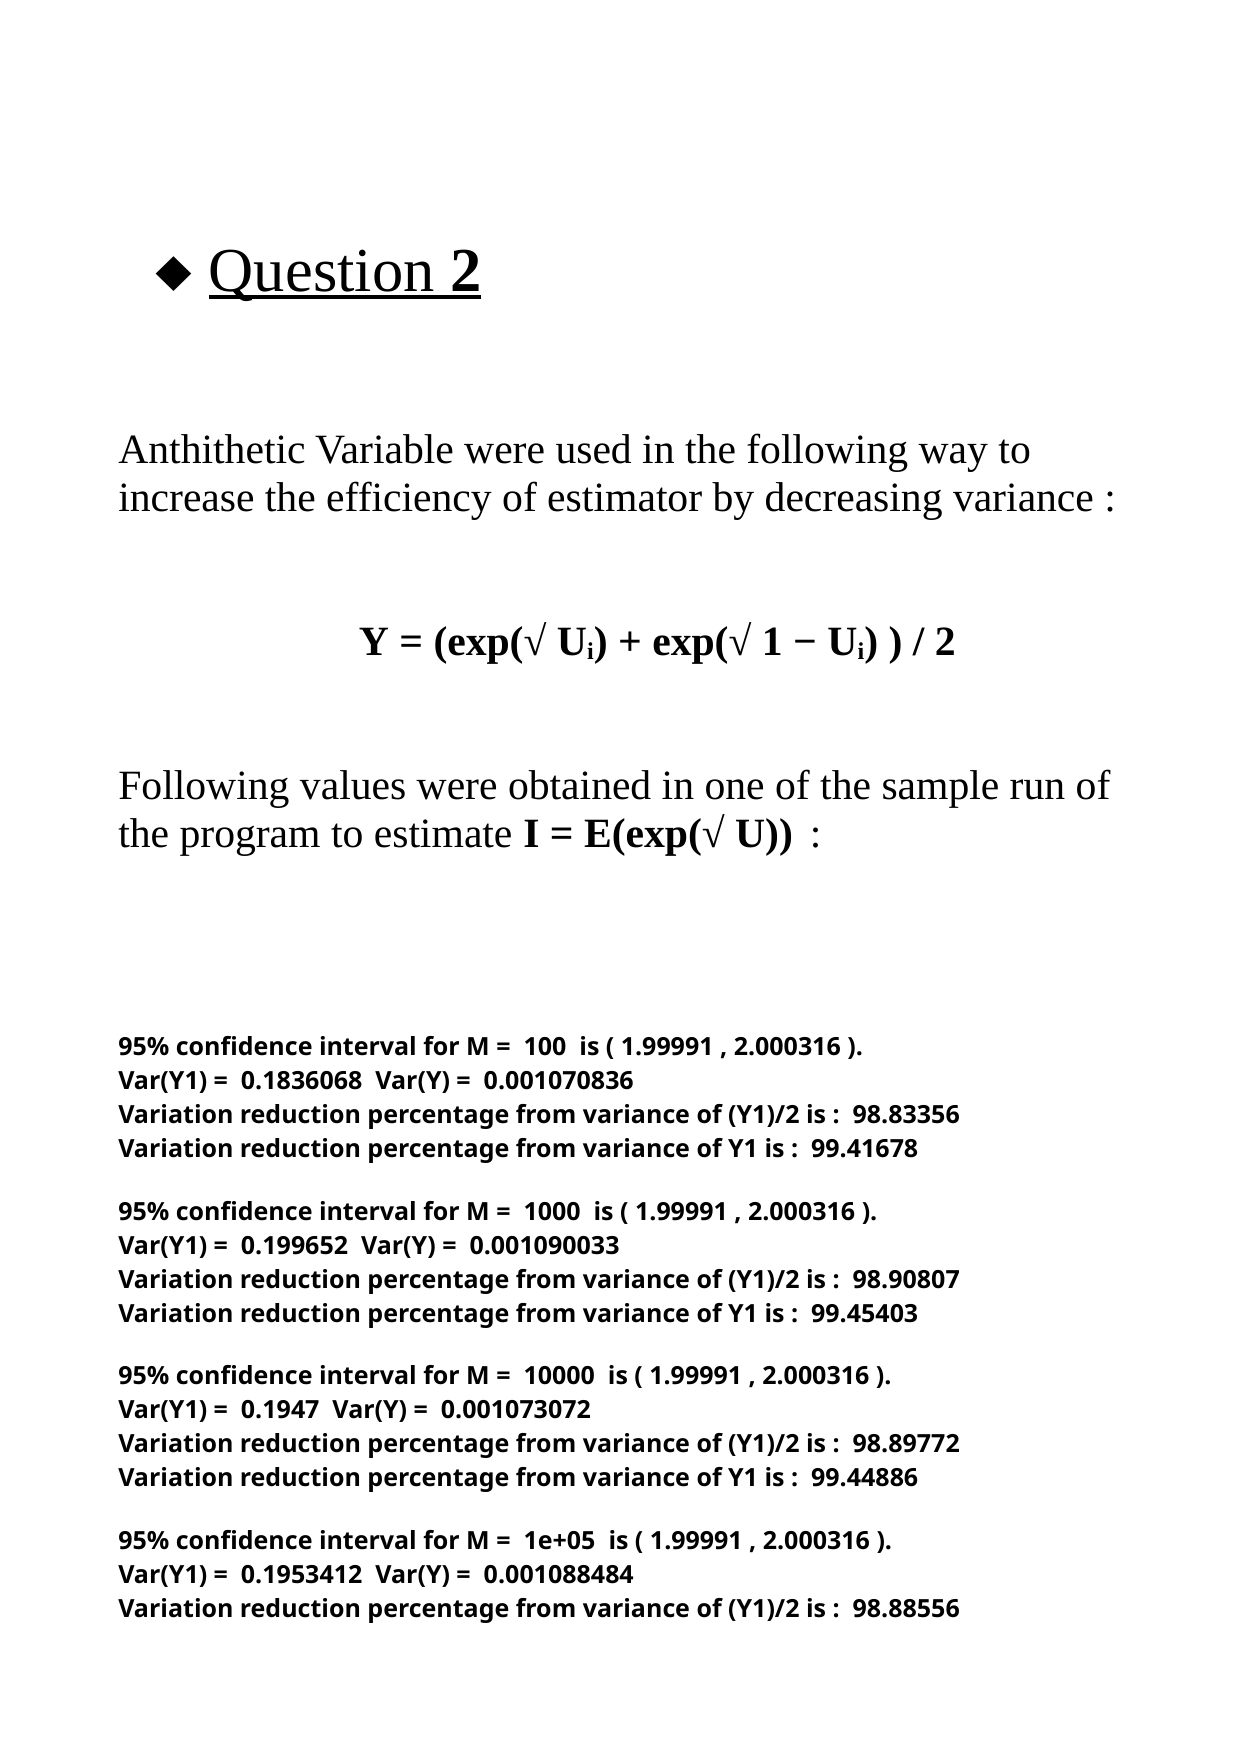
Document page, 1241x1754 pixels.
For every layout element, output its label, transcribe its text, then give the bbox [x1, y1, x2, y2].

text Var(Y1) = 0.1947 Var(Y) = 0.001073072 [118, 1392, 1122, 1426]
text Var(Y1) = 0.1836068 Var(Y) = 0.001070836 [118, 1063, 1122, 1097]
list Question 2 [156, 233, 1122, 305]
text Var(Y1) = 0.1953412 Var(Y) = 0.001088484 [118, 1557, 1122, 1591]
text Variation reduction percentage from variance of (Y1)/2 is : 98.83356 [118, 1097, 1122, 1131]
text Variation reduction percentage from variance of Y1 is : 99.41678 [118, 1131, 1122, 1165]
text Variation reduction percentage from variance of Y1 is : 99.45403 [118, 1296, 1122, 1329]
text 95% confidence interval for M = 10000 is ( 1.99991 , 2.000316 ). [118, 1358, 1122, 1392]
text Variation reduction percentage from variance of (Y1)/2 is : 98.90807 [118, 1261, 1122, 1296]
text Var(Y1) = 0.199652 Var(Y) = 0.001090033 [118, 1227, 1122, 1261]
text Variation reduction percentage from variance of (Y1)/2 is : 98.89772 [118, 1426, 1122, 1460]
text Variation reduction percentage from variance of (Y1)/2 is : 98.88556 [118, 1591, 1122, 1625]
text Anthithetic Variable were used in the following way to increase the efficiency of estimator by decreasing variance : [118, 425, 1122, 521]
text Y = (exp(√ Ui) + exp(√ 1 − Ui) ) / 2 [118, 617, 1122, 664]
text 95% confidence interval for M = 1000 is ( 1.99991 , 2.000316 ). [118, 1193, 1122, 1227]
text 95% confidence interval for M = 1e+05 is ( 1.99991 , 2.000316 ). [118, 1522, 1122, 1557]
text Variation reduction percentage from variance of Y1 is : 99.44886 [118, 1460, 1122, 1494]
text 95% confidence interval for M = 100 is ( 1.99991 , 2.000316 ). [118, 1029, 1122, 1063]
text Following values were obtained in one of the sample run of the program to estimate I = E(exp(√ U)) : [118, 760, 1122, 856]
